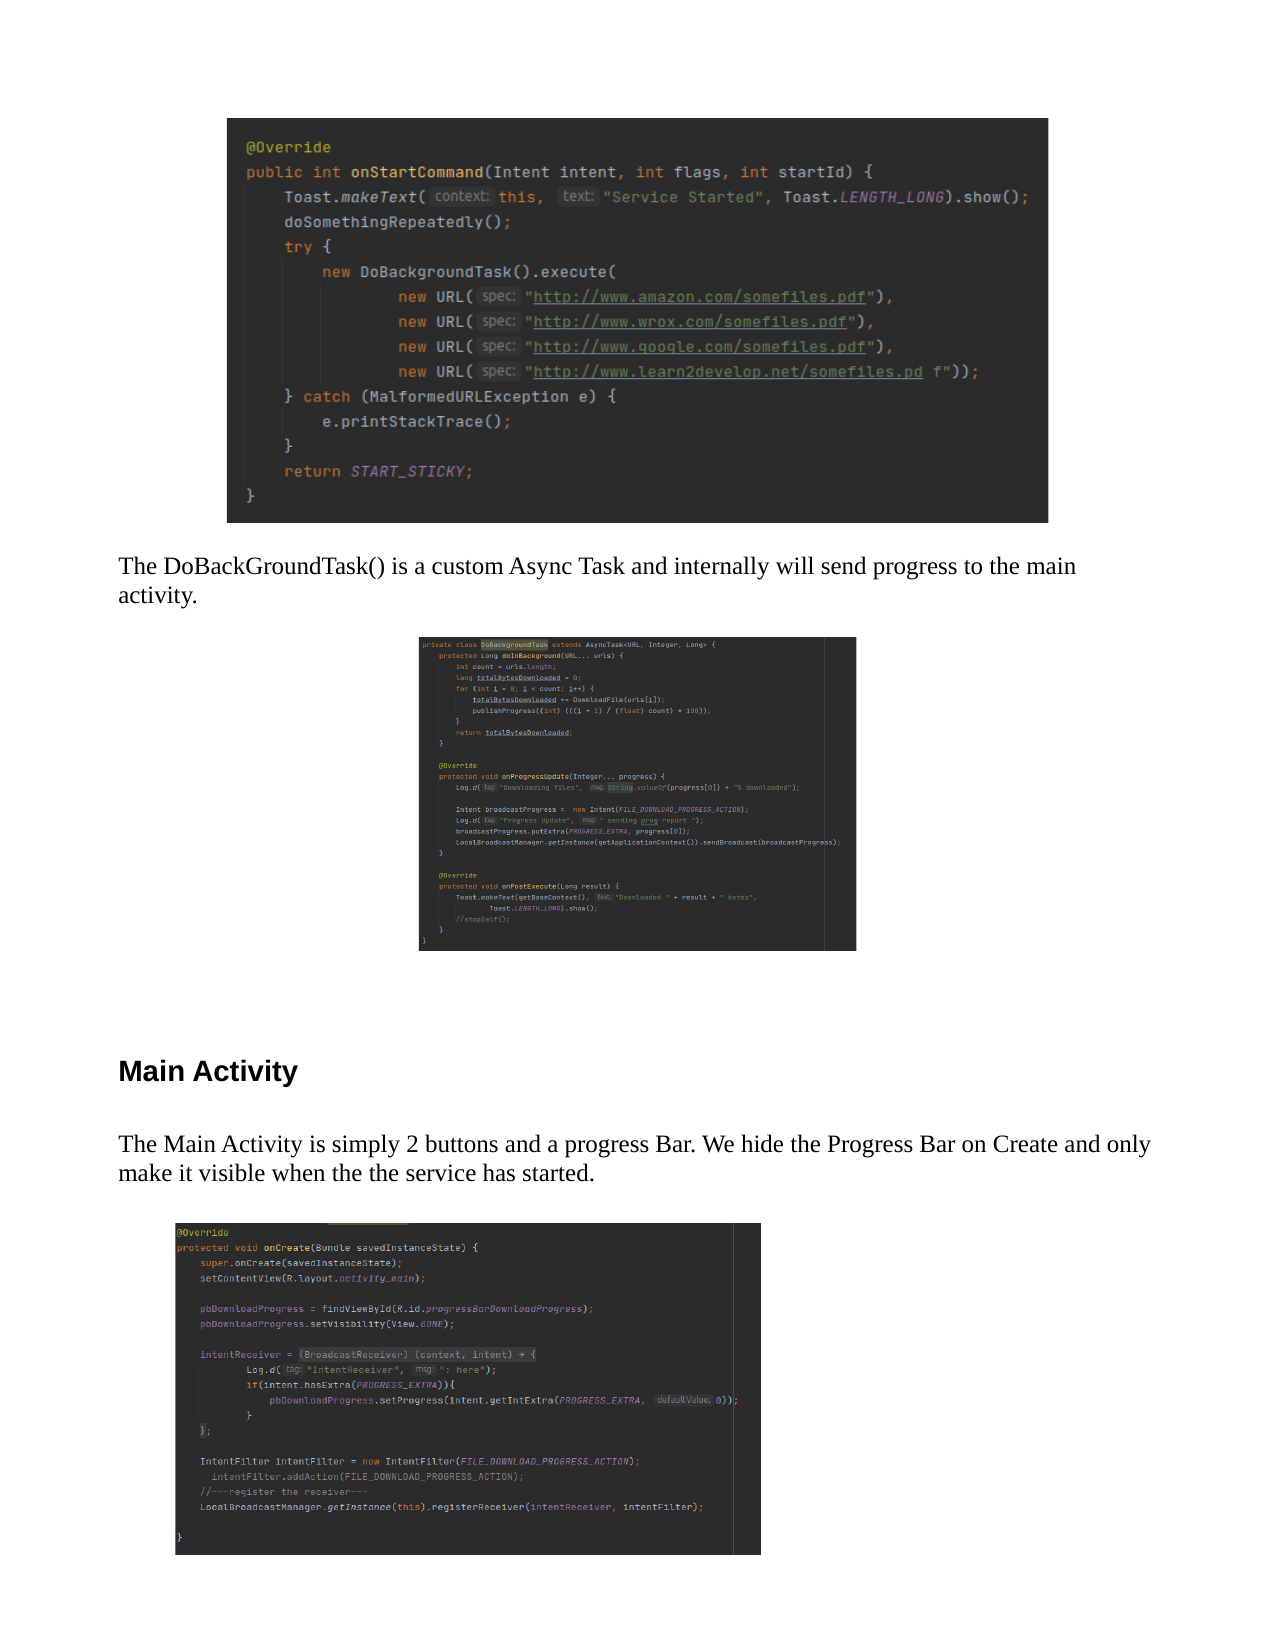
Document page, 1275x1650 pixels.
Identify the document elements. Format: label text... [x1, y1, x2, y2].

picture [418, 637, 857, 951]
text The DoBackGroundTask() is a custom Async Task and internally will send progress to the main activity. [118, 551, 1157, 608]
text The Main Activity is simply 2 buttons and a progress Bar. We hide the Progress Bar on Create and only make it visible when the the service has started. [118, 1129, 1157, 1187]
subtitle Main Activity [118, 1054, 1157, 1088]
picture [226, 118, 1049, 523]
picture [175, 1223, 761, 1555]
